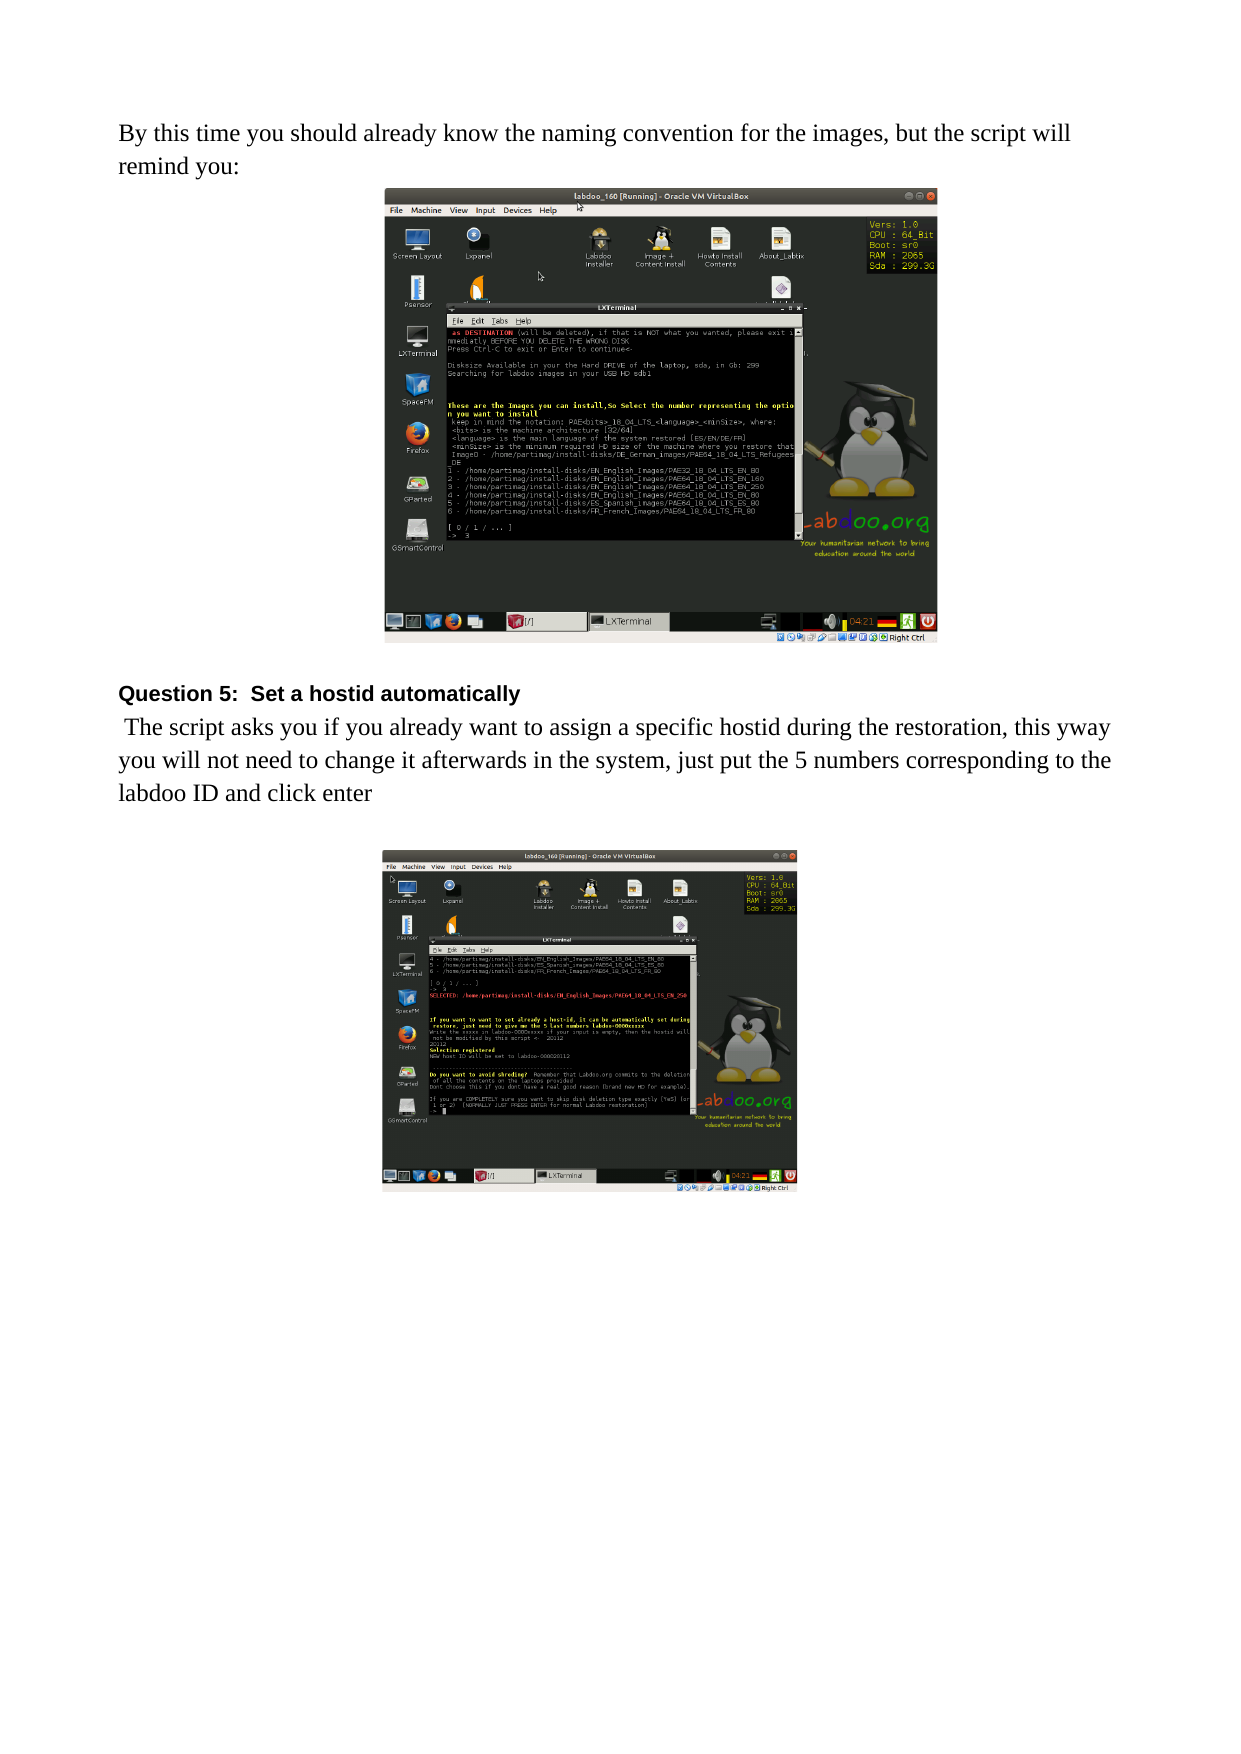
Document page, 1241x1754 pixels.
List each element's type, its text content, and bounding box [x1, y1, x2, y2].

picture [382, 850, 798, 1192]
text The script asks you if you already want to assign a specific hostid during the restoration, this yway you will not need to change it afterwards in the system, just put the 5 numbers corresponding to the labdoo ID and click enter [118, 712, 1122, 807]
text By this time you should already know the naming convention for the images, but the script will remind you: [118, 118, 1122, 180]
picture [384, 188, 938, 643]
subtitle Question 5: Set a hostid automatically [118, 681, 1122, 706]
